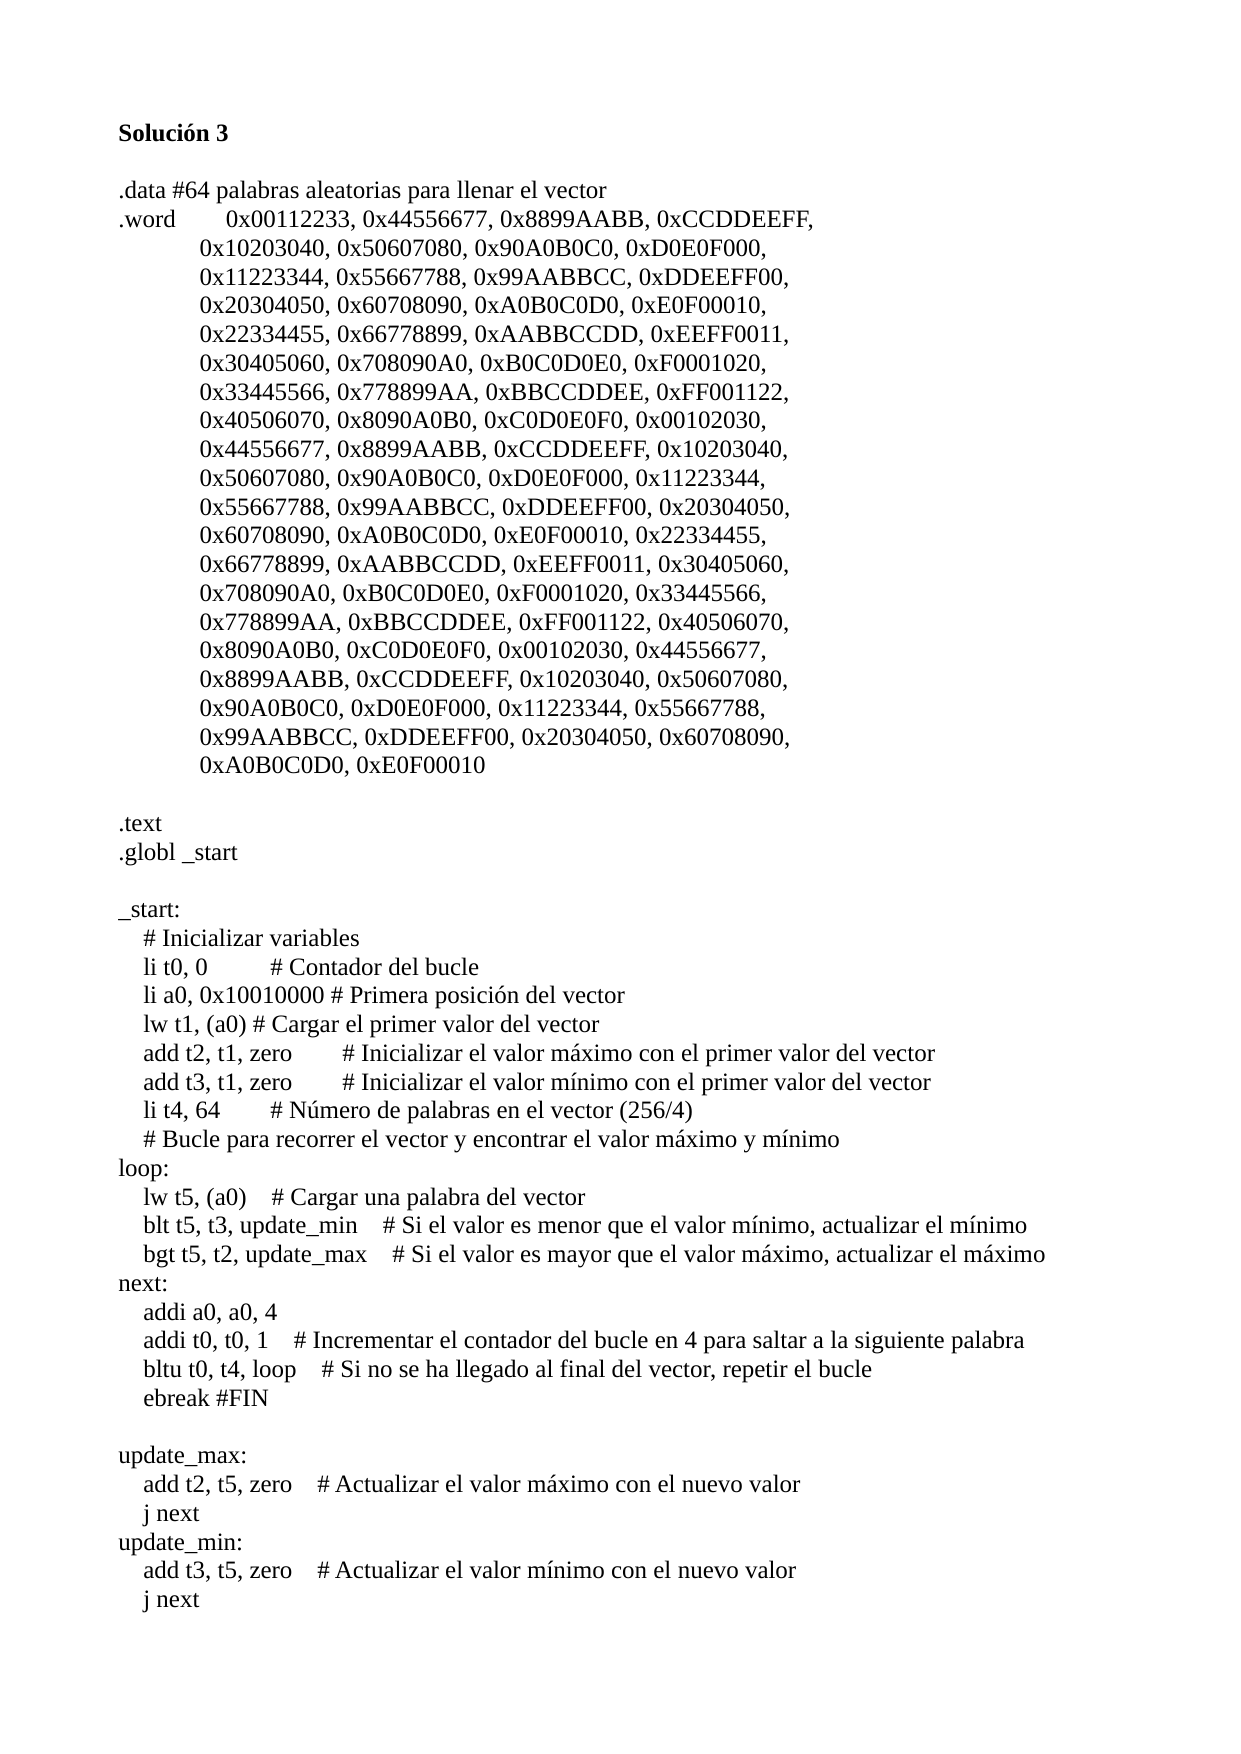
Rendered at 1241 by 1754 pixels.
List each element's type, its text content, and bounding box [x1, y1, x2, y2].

text lw t5, (a0) # Cargar una palabra del vector [118, 1182, 1122, 1211]
text .word 0x00112233, 0x44556677, 0x8899AABB, 0xCCDDEEFF, [118, 204, 1122, 233]
text add t2, t1, zero # Inicializar el valor máximo con el primer valor del vector [118, 1038, 1122, 1067]
text 0x20304050, 0x60708090, 0xA0B0C0D0, 0xE0F00010, [118, 291, 1122, 319]
text lw t1, (a0) # Cargar el primer valor del vector [118, 1009, 1122, 1038]
text next: [118, 1268, 1122, 1297]
text add t3, t1, zero # Inicializar el valor mínimo con el primer valor del vector [118, 1067, 1122, 1096]
text .text [118, 808, 1122, 837]
text 0x10203040, 0x50607080, 0x90A0B0C0, 0xD0E0F000, [118, 233, 1122, 262]
text 0x99AABBCC, 0xDDEEFF00, 0x20304050, 0x60708090, [118, 722, 1122, 751]
text 0x22334455, 0x66778899, 0xAABBCCDD, 0xEEFF0011, [118, 319, 1122, 348]
text Solución 3 [118, 118, 1122, 147]
text 0x8899AABB, 0xCCDDEEFF, 0x10203040, 0x50607080, [118, 664, 1122, 693]
text 0x90A0B0C0, 0xD0E0F000, 0x11223344, 0x55667788, [118, 693, 1122, 722]
text bltu t0, t4, loop # Si no se ha llegado al final del vector, repetir el bucle [118, 1354, 1122, 1383]
text 0x778899AA, 0xBBCCDDEE, 0xFF001122, 0x40506070, [118, 607, 1122, 636]
text li t0, 0 # Contador del bucle [118, 952, 1122, 981]
text 0x30405060, 0x708090A0, 0xB0C0D0E0, 0xF0001020, [118, 348, 1122, 377]
text _start: [118, 894, 1122, 923]
text add t2, t5, zero # Actualizar el valor máximo con el nuevo valor [118, 1469, 1122, 1498]
text 0x11223344, 0x55667788, 0x99AABBCC, 0xDDEEFF00, [118, 262, 1122, 291]
text 0x50607080, 0x90A0B0C0, 0xD0E0F000, 0x11223344, [118, 463, 1122, 492]
text 0x708090A0, 0xB0C0D0E0, 0xF0001020, 0x33445566, [118, 578, 1122, 607]
text 0x66778899, 0xAABBCCDD, 0xEEFF0011, 0x30405060, [118, 549, 1122, 578]
text li a0, 0x10010000 # Primera posición del vector [118, 981, 1122, 1009]
text update_max: [118, 1441, 1122, 1469]
text loop: [118, 1153, 1122, 1182]
text 0x60708090, 0xA0B0C0D0, 0xE0F00010, 0x22334455, [118, 521, 1122, 549]
text 0xA0B0C0D0, 0xE0F00010 [118, 751, 1122, 779]
text j next [118, 1498, 1122, 1527]
text # Inicializar variables [118, 923, 1122, 952]
text j next [118, 1584, 1122, 1613]
text 0x33445566, 0x778899AA, 0xBBCCDDEE, 0xFF001122, [118, 377, 1122, 406]
text ebreak #FIN [118, 1383, 1122, 1412]
text 0x44556677, 0x8899AABB, 0xCCDDEEFF, 0x10203040, [118, 434, 1122, 463]
text addi t0, t0, 1 # Incrementar el contador del bucle en 4 para saltar a la siguiente palabra [118, 1326, 1122, 1354]
text update_min: [118, 1527, 1122, 1556]
text blt t5, t3, update_min # Si el valor es menor que el valor mínimo, actualizar el mínimo [118, 1211, 1122, 1239]
text 0x8090A0B0, 0xC0D0E0F0, 0x00102030, 0x44556677, [118, 636, 1122, 664]
text add t3, t5, zero # Actualizar el valor mínimo con el nuevo valor [118, 1556, 1122, 1584]
text 0x40506070, 0x8090A0B0, 0xC0D0E0F0, 0x00102030, [118, 406, 1122, 434]
text li t4, 64 # Número de palabras en el vector (256/4) [118, 1096, 1122, 1124]
text # Bucle para recorrer el vector y encontrar el valor máximo y mínimo [118, 1124, 1122, 1153]
text 0x55667788, 0x99AABBCC, 0xDDEEFF00, 0x20304050, [118, 492, 1122, 521]
text .globl _start [118, 837, 1122, 866]
text bgt t5, t2, update_max # Si el valor es mayor que el valor máximo, actualizar el máximo [118, 1239, 1122, 1268]
text .data #64 palabras aleatorias para llenar el vector [118, 176, 1122, 204]
text addi a0, a0, 4 [118, 1297, 1122, 1326]
